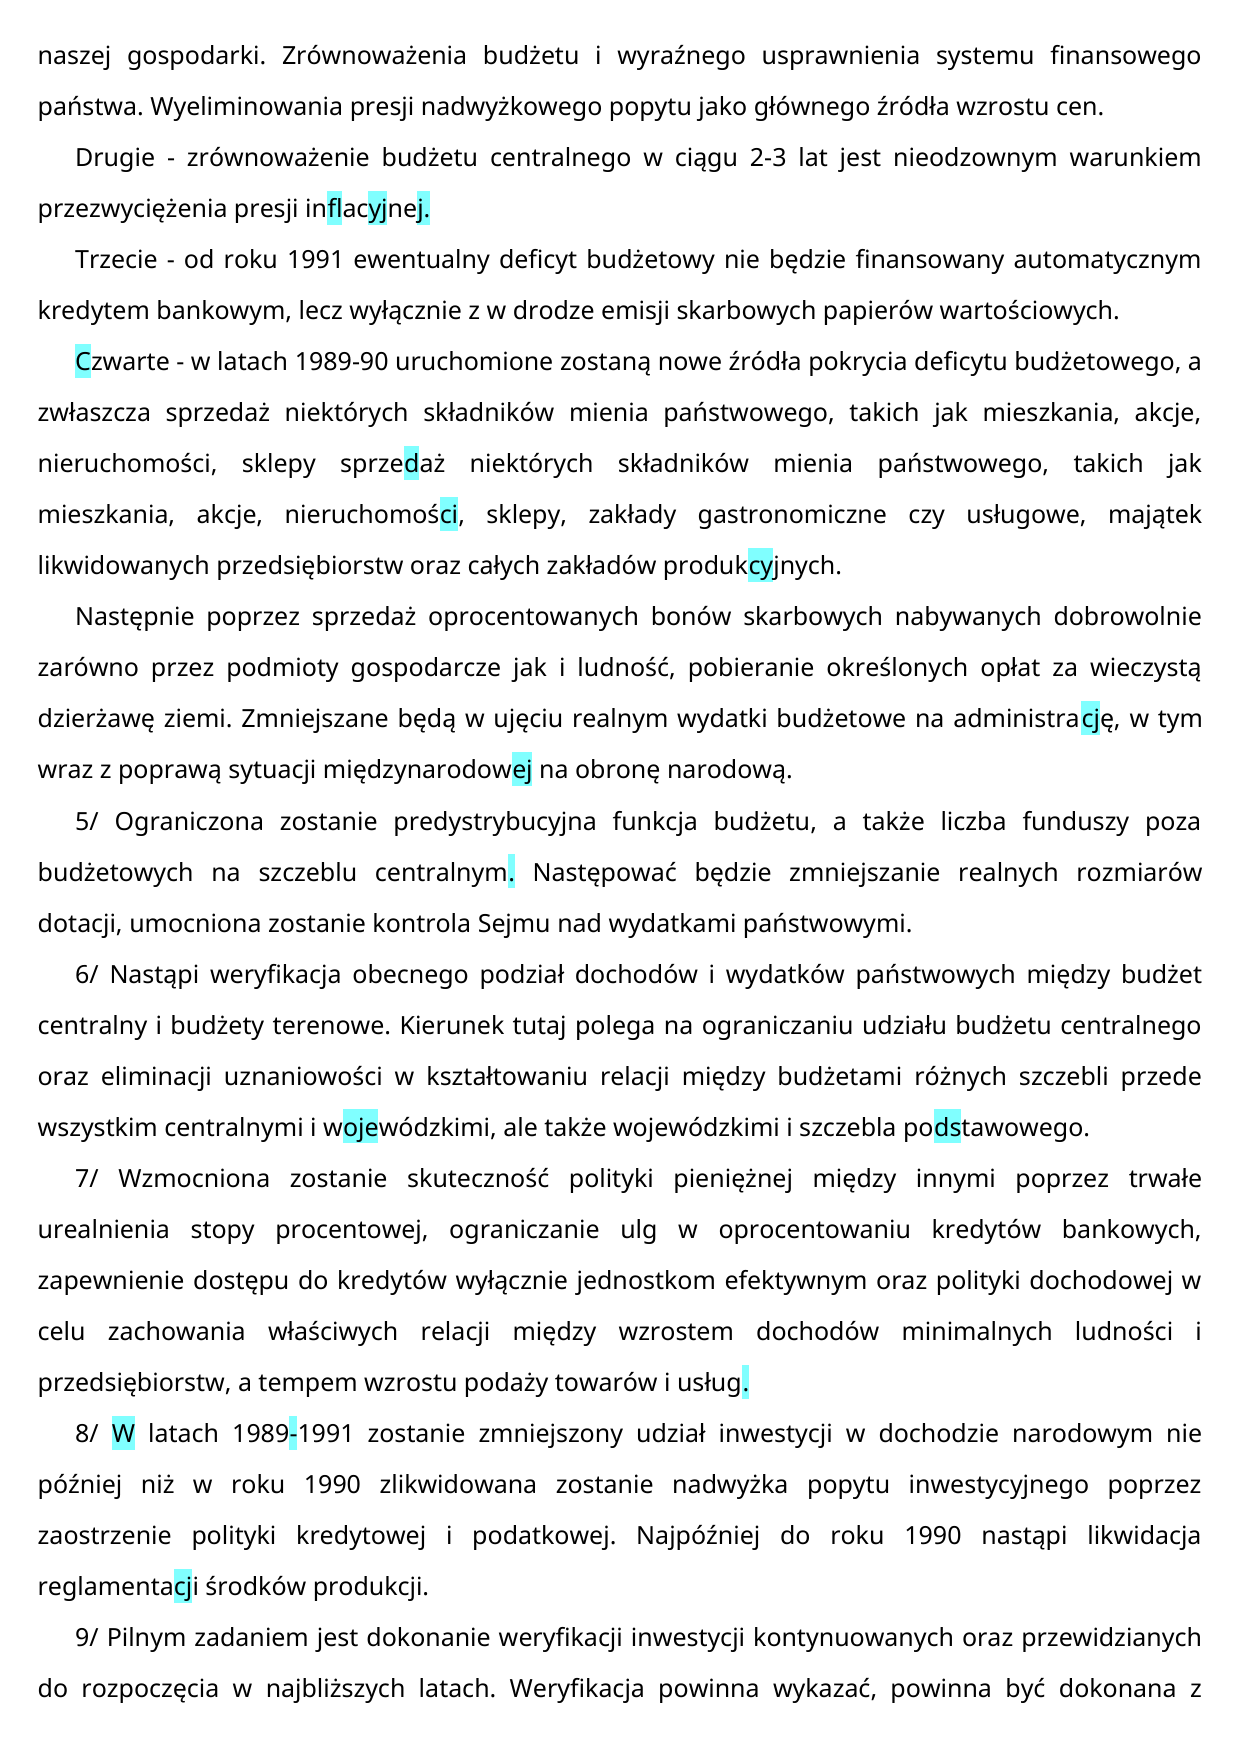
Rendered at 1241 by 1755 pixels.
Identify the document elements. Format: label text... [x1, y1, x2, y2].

text 6/ Nastąpi weryfikacja obecnego podział dochodów i wydatków państwowych między budżet centralny i budżety terenowe. Kierunek tutaj polega na ograniczaniu udziału budżetu centralnego oraz eliminacji uznaniowości w kształtowaniu relacji między budżetami różnych szczebli przede wszystkim centralnymi i wojewódzkimi, ale także wojewódzkimi i szczebla podstawowego. [37, 956, 1203, 1143]
text 5/ Ograniczona zostanie predystrybucyjna funkcja budżetu, a także liczba funduszy poza budżetowych na szczeblu centralnym. Następować będzie zmniejszanie realnych rozmiarów dotacji, umocniona zostanie kontrola Sejmu nad wydatkami państwowymi. [37, 803, 1203, 939]
text naszej gospodarki. Zrównoważenia budżetu i wyraźnego usprawnienia systemu finansowego państwa. Wyeliminowania presji nadwyżkowego popytu jako głównego źródła wzrostu cen. [37, 37, 1203, 123]
text 7/ Wzmocniona zostanie skuteczność polityki pieniężnej między innymi poprzez trwałe urealnienia stopy procentowej, ograniczanie ulg w oprocentowaniu kredytów bankowych, zapewnienie dostępu do kredytów wyłącznie jednostkom efektywnym oraz polityki dochodowej w celu zachowania właściwych relacji między wzrostem dochodów minimalnych ludności i przedsiębiorstw, a tempem wzrostu podaży towarów i usług. [37, 1160, 1203, 1399]
text Trzecie - od roku 1991 ewentualny deficyt budżetowy nie będzie finansowany automatycznym kredytem bankowym, lecz wyłącznie z w drodze emisji skarbowych papierów wartościowych. [37, 242, 1203, 327]
text Następnie poprzez sprzedaż oprocentowanych bonów skarbowych nabywanych dobrowolnie zarówno przez podmioty gospodarcze jak i ludność, pobieranie określonych opłat za wieczystą dzierżawę ziemi. Zmniejszane będą w ujęciu realnym wydatki budżetowe na administrację, w tym wraz z poprawą sytuacji międzynarodowej na obronę narodową. [37, 599, 1203, 786]
text Czwarte - w latach 1989-90 uruchomione zostaną nowe źródła pokrycia deficytu budżetowego, a zwłaszcza sprzedaż niektórych składników mienia państwowego, takich jak mieszkania, akcje, nieruchomości, sklepy sprzedaż niektórych składników mienia państwowego, takich jak mieszkania, akcje, nieruchomości, sklepy, zakłady gastronomiczne czy usługowe, majątek likwidowanych przedsiębiorstw oraz całych zakładów produkcyjnych. [37, 344, 1203, 582]
text 8/ W latach 1989-1991 zostanie zmniejszony udział inwestycji w dochodzie narodowym nie później niż w roku 1990 zlikwidowana zostanie nadwyżka popytu inwestycyjnego poprzez zaostrzenie polityki kredytowej i podatkowej. Najpóźniej do roku 1990 nastąpi likwidacja reglamentacji środków produkcji. [37, 1416, 1203, 1603]
text 9/ Pilnym zadaniem jest dokonanie weryfikacji inwestycji kontynuowanych oraz przewidzianych do rozpoczęcia w najbliższych latach. Weryfikacja powinna wykazać, powinna być dokonana z [37, 1620, 1203, 1705]
text Drugie - zrównoważenie budżetu centralnego w ciągu 2-3 lat jest nieodzownym warunkiem przezwyciężenia presji inflacyjnej. [37, 139, 1203, 225]
